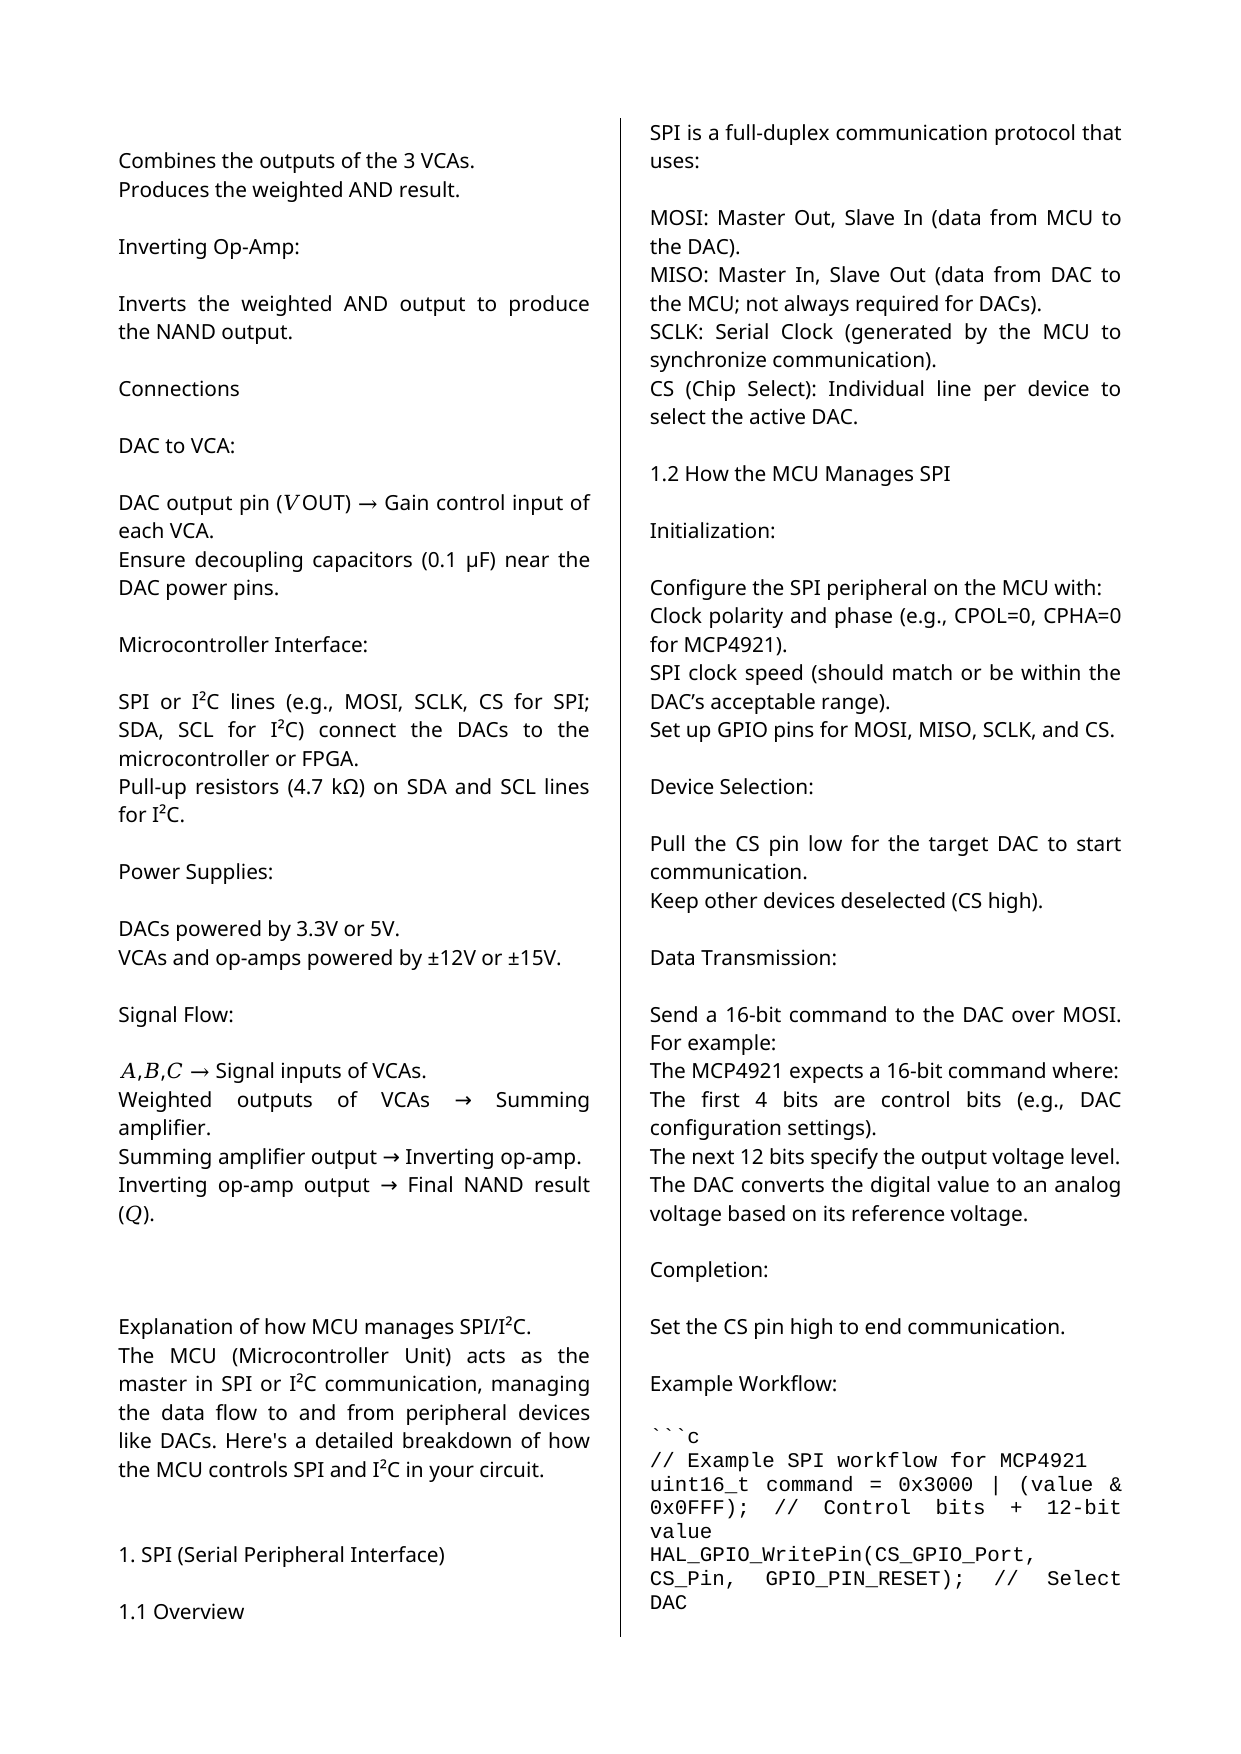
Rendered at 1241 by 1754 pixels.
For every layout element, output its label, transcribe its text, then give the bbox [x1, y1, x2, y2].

text HAL_GPIO_WritePin(CS_GPIO_Port, CS_Pin, GPIO_PIN_RESET); // Select DAC [649, 1544, 1122, 1615]
text SPI or I²C lines (e.g., MOSI, SCLK, CS for SPI; SDA, SCL for I²C) connect the DACs to the microcontroller or FPGA. [118, 687, 591, 772]
text Explanation of how MCU manages SPI/I²C. [118, 1312, 591, 1341]
text DAC output pin (𝑉OUT) → Gain control input of each VCA. [118, 488, 591, 545]
text DACs powered by 3.3V or 5V. [118, 914, 591, 943]
text Set up GPIO pins for MOSI, MISO, SCLK, and CS. [649, 715, 1122, 744]
text Keep other devices deselected (CS high). [649, 886, 1122, 914]
text MOSI: Master Out, Slave In (data from MCU to the DAC). [649, 203, 1122, 260]
text Completion: [649, 1256, 1122, 1284]
text ```c [649, 1426, 1122, 1450]
text The MCP4921 expects a 16-bit command where: [649, 1057, 1122, 1085]
text The next 12 bits specify the output voltage level. [649, 1142, 1122, 1170]
text Clock polarity and phase (e.g., CPOL=0, CPHA=0 for MCP4921). [649, 602, 1122, 658]
text Device Selection: [649, 772, 1122, 801]
text Connections [118, 374, 591, 402]
text MISO: Master In, Slave Out (data from DAC to the MCU; not always required for DACs). [649, 260, 1122, 317]
text Set the CS pin high to end communication. [649, 1312, 1122, 1341]
text Weighted outputs of VCAs → Summing amplifier. [118, 1085, 591, 1142]
text Ensure decoupling capacitors (0.1 µF) near the DAC power pins. [118, 545, 591, 602]
text SPI is a full-duplex communication protocol that uses: [649, 118, 1122, 175]
text Signal Flow: [118, 1000, 591, 1028]
text Power Supplies: [118, 857, 591, 886]
text // Example SPI workflow for MCP4921 [649, 1450, 1122, 1473]
text VCAs and op-amps powered by ±12V or ±15V. [118, 943, 591, 971]
text CS (Chip Select): Individual line per device to select the active DAC. [649, 374, 1122, 431]
text Send a 16-bit command to the DAC over MOSI. For example: [649, 1000, 1122, 1057]
text SPI clock speed (should match or be within the DAC’s acceptable range). [649, 658, 1122, 715]
text SCLK: Serial Clock (generated by the MCU to synchronize communication). [649, 317, 1122, 374]
text 1.2 How the MCU Manages SPI [649, 459, 1122, 488]
text Produces the weighted AND result. [118, 175, 591, 203]
text Example Workflow: [649, 1369, 1122, 1398]
text Pull the CS pin low for the target DAC to start communication. [649, 829, 1122, 886]
text 1. SPI (Serial Peripheral Interface) [118, 1540, 591, 1568]
text Inverting op-amp output → Final NAND result (𝑄). [118, 1170, 591, 1227]
text Microcontroller Interface: [118, 630, 591, 658]
text The MCU (Microcontroller Unit) acts as the master in SPI or I²C communication, managing the data flow to and from peripheral devices like DACs. Here's a detailed breakdown of how the MCU controls SPI and I²C in your circuit. [118, 1341, 591, 1483]
text 𝐴,𝐵,𝐶 → Signal inputs of VCAs. [118, 1057, 591, 1085]
text The DAC converts the digital value to an analog voltage based on its reference voltage. [649, 1170, 1122, 1227]
text Inverts the weighted AND output to produce the NAND output. [118, 289, 591, 346]
text 1.1 Overview [118, 1597, 591, 1625]
text The first 4 bits are control bits (e.g., DAC configuration settings). [649, 1085, 1122, 1142]
text Data Transmission: [649, 943, 1122, 971]
text Inverting Op-Amp: [118, 232, 591, 260]
text Summing amplifier output → Inverting op-amp. [118, 1142, 591, 1170]
text DAC to VCA: [118, 431, 591, 459]
text Initialization: [649, 516, 1122, 545]
text Configure the SPI peripheral on the MCU with: [649, 573, 1122, 602]
text Combines the outputs of the 3 VCAs. [118, 147, 591, 175]
text Pull-up resistors (4.7 kΩ) on SDA and SCL lines for I²C. [118, 772, 591, 829]
text uint16_t command = 0x3000 | (value & 0x0FFF); // Control bits + 12-bit value [649, 1473, 1122, 1544]
